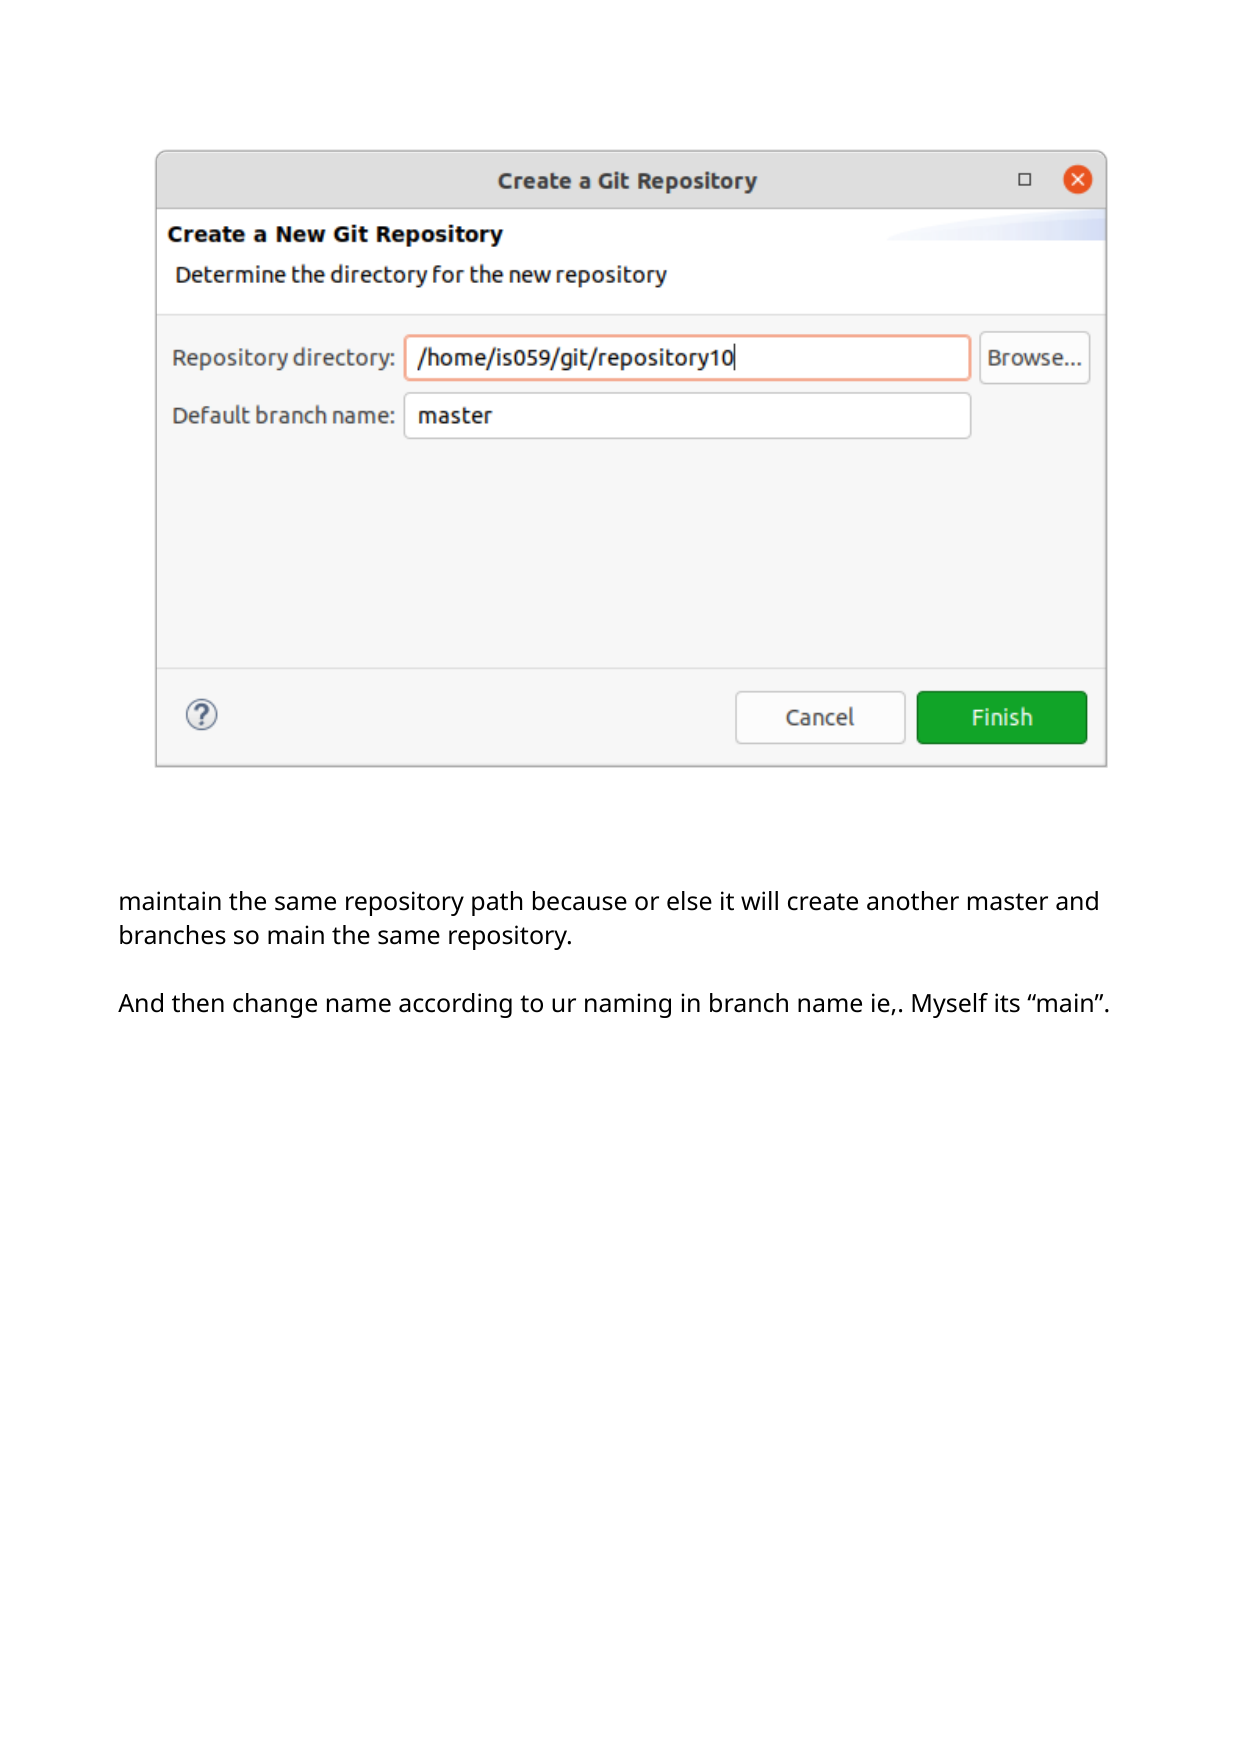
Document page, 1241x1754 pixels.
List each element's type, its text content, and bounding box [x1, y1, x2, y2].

text And then change name according to ur naming in branch name ie,. Myself its “main”. [118, 986, 1122, 1020]
picture [141, 139, 1122, 782]
text maintain the same repository path because or else it will create another master and branches so main the same repository. [118, 884, 1122, 952]
